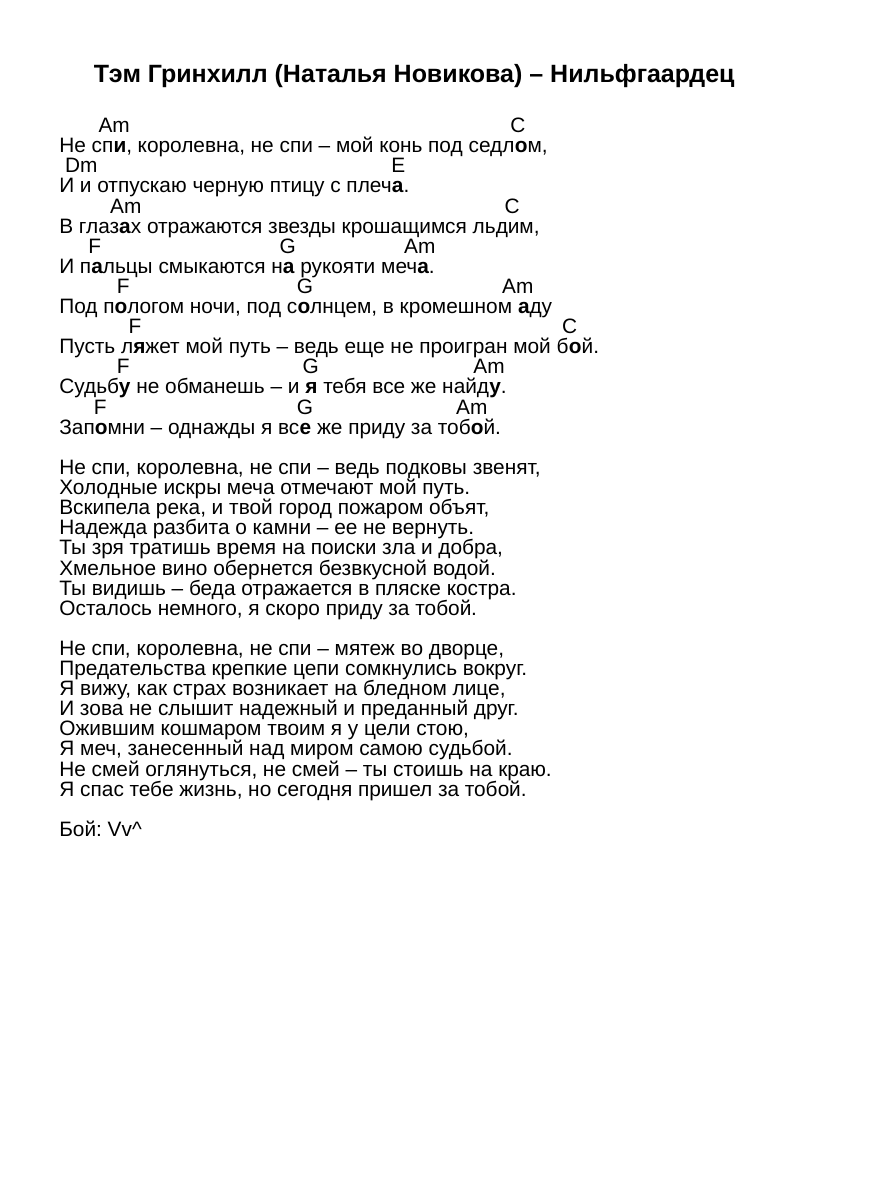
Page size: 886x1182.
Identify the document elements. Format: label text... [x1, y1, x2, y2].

text Я спас тебе жизнь, но сегодня пришел за тобой. [59, 780, 768, 800]
text Под пологом ночи, под солнцем, в кромешном аду [59, 297, 768, 318]
text F G Am [59, 277, 768, 297]
text И зова не слышит надежный и преданный друг. [59, 699, 768, 720]
text Бой: Vv^ [59, 820, 768, 840]
text Холодные искры меча отмечают мой путь. [59, 478, 768, 498]
text Не спи, королевна, не спи – ведь подковы звенят, [59, 458, 768, 478]
text F G Am [59, 398, 768, 418]
text Am C [59, 117, 768, 137]
text Судьбу не обманешь – и я тебя все же найду. [59, 378, 768, 398]
text Пусть ляжет мой путь – ведь еще не проигран мой бой. [59, 338, 768, 358]
text Не спи, королевна, не спи – мятеж во дворце, [59, 639, 768, 659]
text Осталось немного, я скоро приду за тобой. [59, 599, 768, 619]
text Ожившим кошмаром твоим я у цели стою, [59, 720, 768, 740]
text Я вижу, как страх возникает на бледном лице, [59, 679, 768, 699]
text F G Am [59, 237, 768, 257]
text И пальцы смыкаются на рукояти меча. [59, 257, 768, 277]
text F G Am [59, 358, 768, 378]
text Хмельное вино обернется безвкусной водой. [59, 559, 768, 579]
text И и отпускаю черную птицу с плеча. [59, 177, 768, 197]
text Не смей оглянуться, не смей – ты стоишь на краю. [59, 760, 768, 780]
text Am C [59, 197, 768, 217]
text Ты зря тратишь время на поиски зла и добра, [59, 539, 768, 559]
text Вскипела река, и твой город пожаром объят, [59, 498, 768, 519]
text В глазах отражаются звезды крошащимся льдим, [59, 217, 768, 237]
text Тэм Гринхилл (Наталья Новикова) – Нильфгаардец [61, 59, 768, 88]
text Надежда разбита о камни – ее не вернуть. [59, 519, 768, 539]
text Запомни – однажды я все же приду за тобой. [59, 418, 768, 438]
text Dm E [59, 157, 768, 177]
text F C [59, 318, 768, 338]
text Ты видишь – беда отражается в пляске костра. [59, 579, 768, 599]
text Не спи, королевна, не спи – мой конь под седлом, [59, 137, 768, 157]
text Предательства крепкие цепи сомкнулись вокруг. [59, 659, 768, 679]
text Я меч, занесенный над миром самою судьбой. [59, 740, 768, 760]
